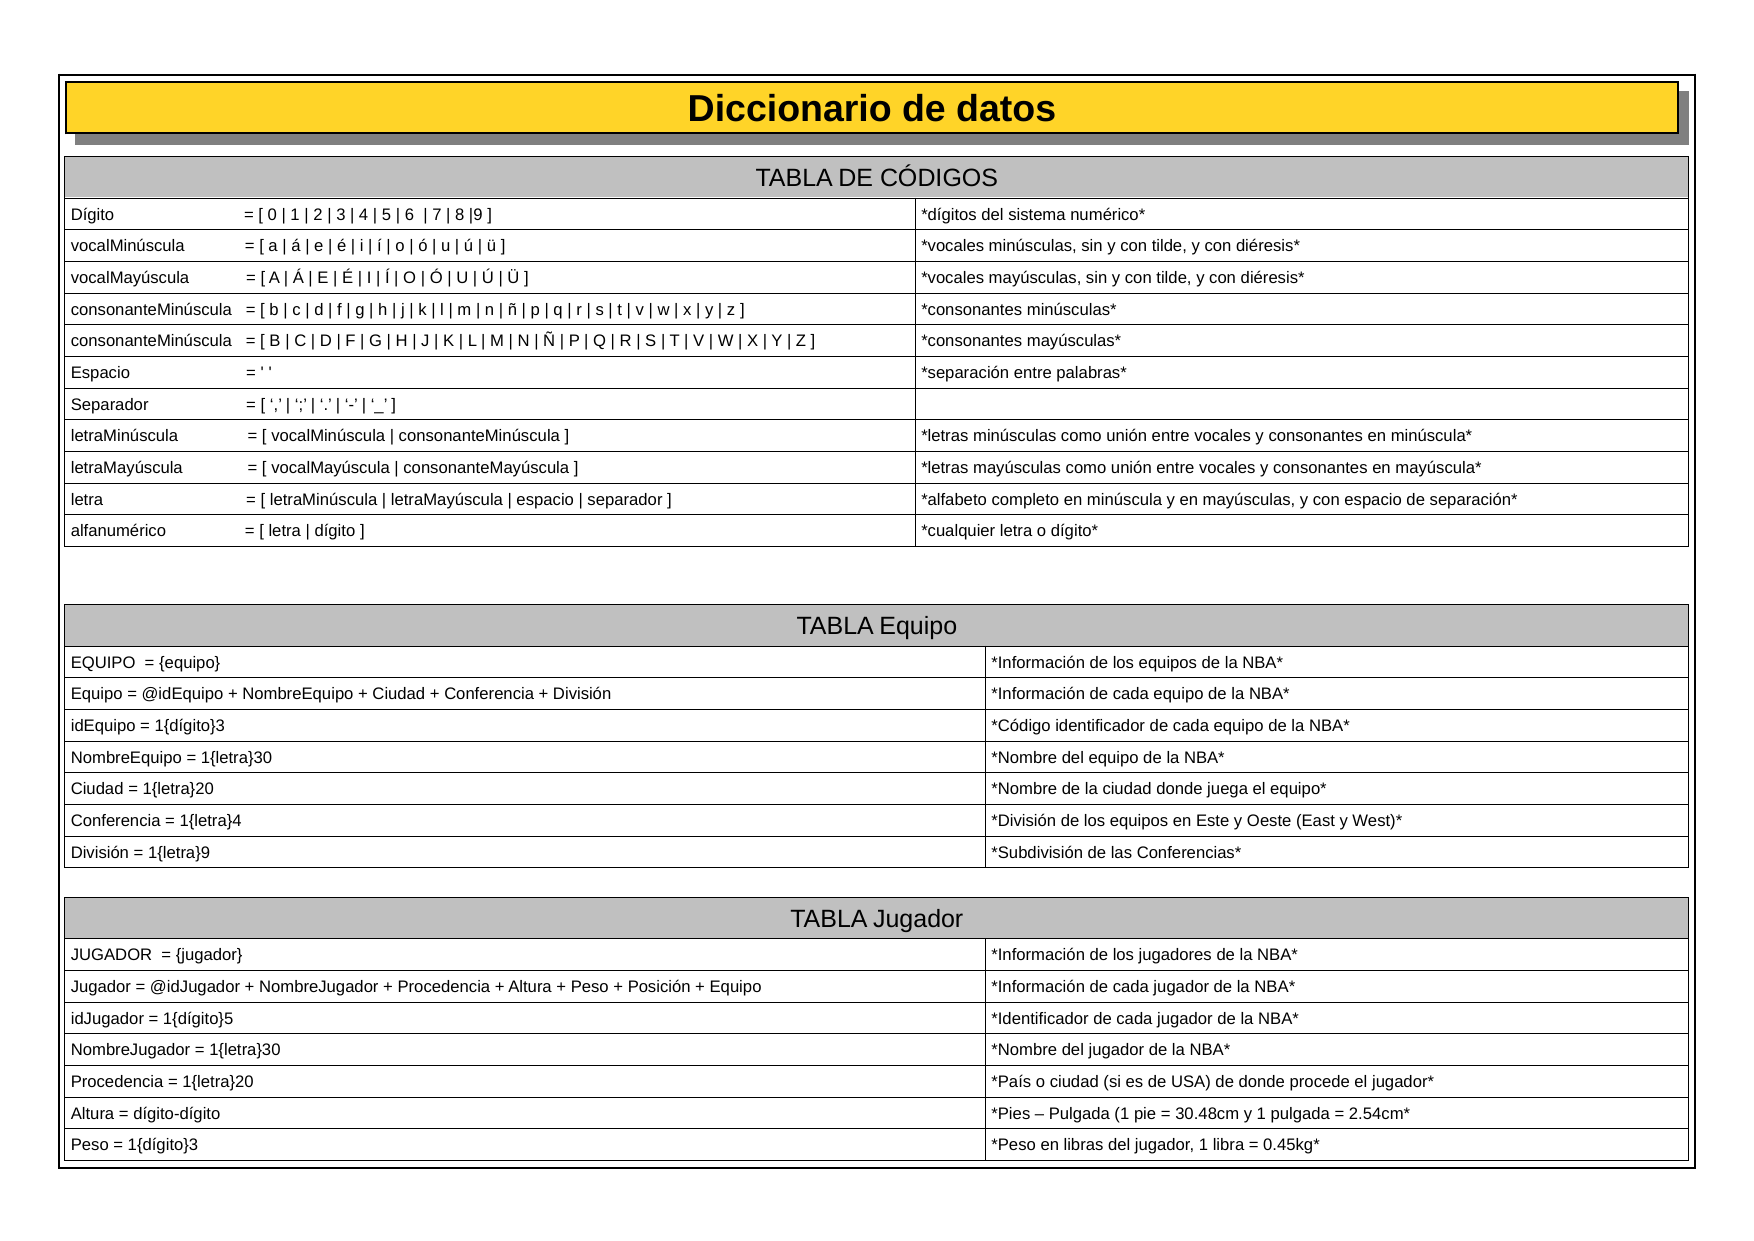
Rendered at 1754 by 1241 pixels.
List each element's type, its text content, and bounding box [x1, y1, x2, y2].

table_cell *Subdivisión de las Conferencias* [986, 837, 1688, 867]
table_cell consonanteMinúscula = [ B | C | D | F | G | H | J | K | L | M | N | Ñ | P | Q | R | S | T | V | W | X | Y | Z ] [65, 325, 915, 356]
table_cell *División de los equipos en Este y Oeste (East y West)* [986, 805, 1688, 836]
table_cell Conferencia = 1{letra}4 [65, 805, 985, 836]
table_cell *separación entre palabras* [916, 357, 1688, 387]
table_cell Espacio = ' ' [65, 357, 915, 387]
table_header Diccionario de datos [60, 76, 1694, 151]
table_cell NombreEquipo = 1{letra}30 [65, 742, 985, 772]
table_header TABLA Equipo [65, 605, 1688, 646]
table_cell Jugador = @idJugador + NombreJugador + Procedencia + Altura + Peso + Posición + Equipo [65, 971, 985, 1002]
table_cell *Información de cada jugador de la NBA* [986, 971, 1688, 1002]
table_header TABLA Jugador [65, 898, 1688, 938]
table_cell letra = [ letraMinúscula | letraMayúscula | espacio | separador ] [65, 484, 915, 514]
table_cell consonanteMinúscula = [ b | c | d | f | g | h | j | k | l | m | n | ñ | p | q | r | s | t | v | w | x | y | z ] [65, 294, 915, 324]
table_cell alfanumérico = [ letra | dígito ] [65, 515, 915, 546]
table_cell Peso = 1{dígito}3 [65, 1129, 985, 1160]
table_cell *Peso en libras del jugador, 1 libra = 0.45kg* [986, 1129, 1688, 1160]
table_cell *Información de cada equipo de la NBA* [986, 678, 1688, 709]
table_cell idJugador = 1{dígito}5 [65, 1003, 985, 1033]
table_cell idEquipo = 1{dígito}3 [65, 710, 985, 741]
table_cell *País o ciudad (si es de USA) de donde procede el jugador* [986, 1066, 1688, 1097]
table_cell *Pies – Pulgada (1 pie = 30.48cm y 1 pulgada = 2.54cm* [986, 1098, 1688, 1128]
table_cell *dígitos del sistema numérico* [916, 199, 1688, 229]
table_cell [916, 389, 1688, 419]
table_cell *Identificador de cada jugador de la NBA* [986, 1003, 1688, 1033]
table_cell Dígito = [ 0 | 1 | 2 | 3 | 4 | 5 | 6 | 7 | 8 |9 ] [65, 199, 915, 229]
table_cell letraMayúscula = [ vocalMayúscula | consonanteMayúscula ] [65, 452, 915, 482]
table_cell Procedencia = 1{letra}20 [65, 1066, 985, 1097]
table_cell letraMinúscula = [ vocalMinúscula | consonanteMinúscula ] [65, 420, 915, 451]
table_cell *letras minúsculas como unión entre vocales y consonantes en minúscula* [916, 420, 1688, 451]
table_cell *Información de los jugadores de la NBA* [986, 939, 1688, 970]
table_cell *letras mayúsculas como unión entre vocales y consonantes en mayúscula* [916, 452, 1688, 482]
table_cell *Información de los equipos de la NBA* [986, 647, 1688, 677]
table_cell *Código identificador de cada equipo de la NBA* [986, 710, 1688, 741]
table_cell Equipo = @idEquipo + NombreEquipo + Ciudad + Conferencia + División [65, 678, 985, 709]
table_cell JUGADOR = {jugador} [65, 939, 985, 970]
table_cell [60, 151, 1694, 1167]
table_cell Ciudad = 1{letra}20 [65, 773, 985, 804]
table_cell *Nombre del jugador de la NBA* [986, 1034, 1688, 1065]
table_cell *alfabeto completo en minúscula y en mayúsculas, y con espacio de separación* [916, 484, 1688, 514]
table_cell *vocales mayúsculas, sin y con tilde, y con diéresis* [916, 262, 1688, 292]
table_header TABLA DE CÓDIGOS [65, 157, 1688, 197]
table_cell División = 1{letra}9 [65, 837, 985, 867]
table_cell NombreJugador = 1{letra}30 [65, 1034, 985, 1065]
table_cell *consonantes mayúsculas* [916, 325, 1688, 356]
table_cell *consonantes minúsculas* [916, 294, 1688, 324]
table_cell vocalMinúscula = [ a | á | e | é | i | í | o | ó | u | ú | ü ] [65, 230, 915, 261]
table_cell Altura = dígito-dígito [65, 1098, 985, 1128]
table_cell *Nombre de la ciudad donde juega el equipo* [986, 773, 1688, 804]
table_cell *vocales minúsculas, sin y con tilde, y con diéresis* [916, 230, 1688, 261]
table_cell vocalMayúscula = [ A | Á | E | É | I | Í | O | Ó | U | Ú | Ü ] [65, 262, 915, 292]
table_cell EQUIPO = {equipo} [65, 647, 985, 677]
table_cell *cualquier letra o dígito* [916, 515, 1688, 546]
table_cell *Nombre del equipo de la NBA* [986, 742, 1688, 772]
table_cell Separador = [ ‘,’ | ‘;’ | ‘.’ | ‘-’ | ‘_’ ] [65, 389, 915, 419]
